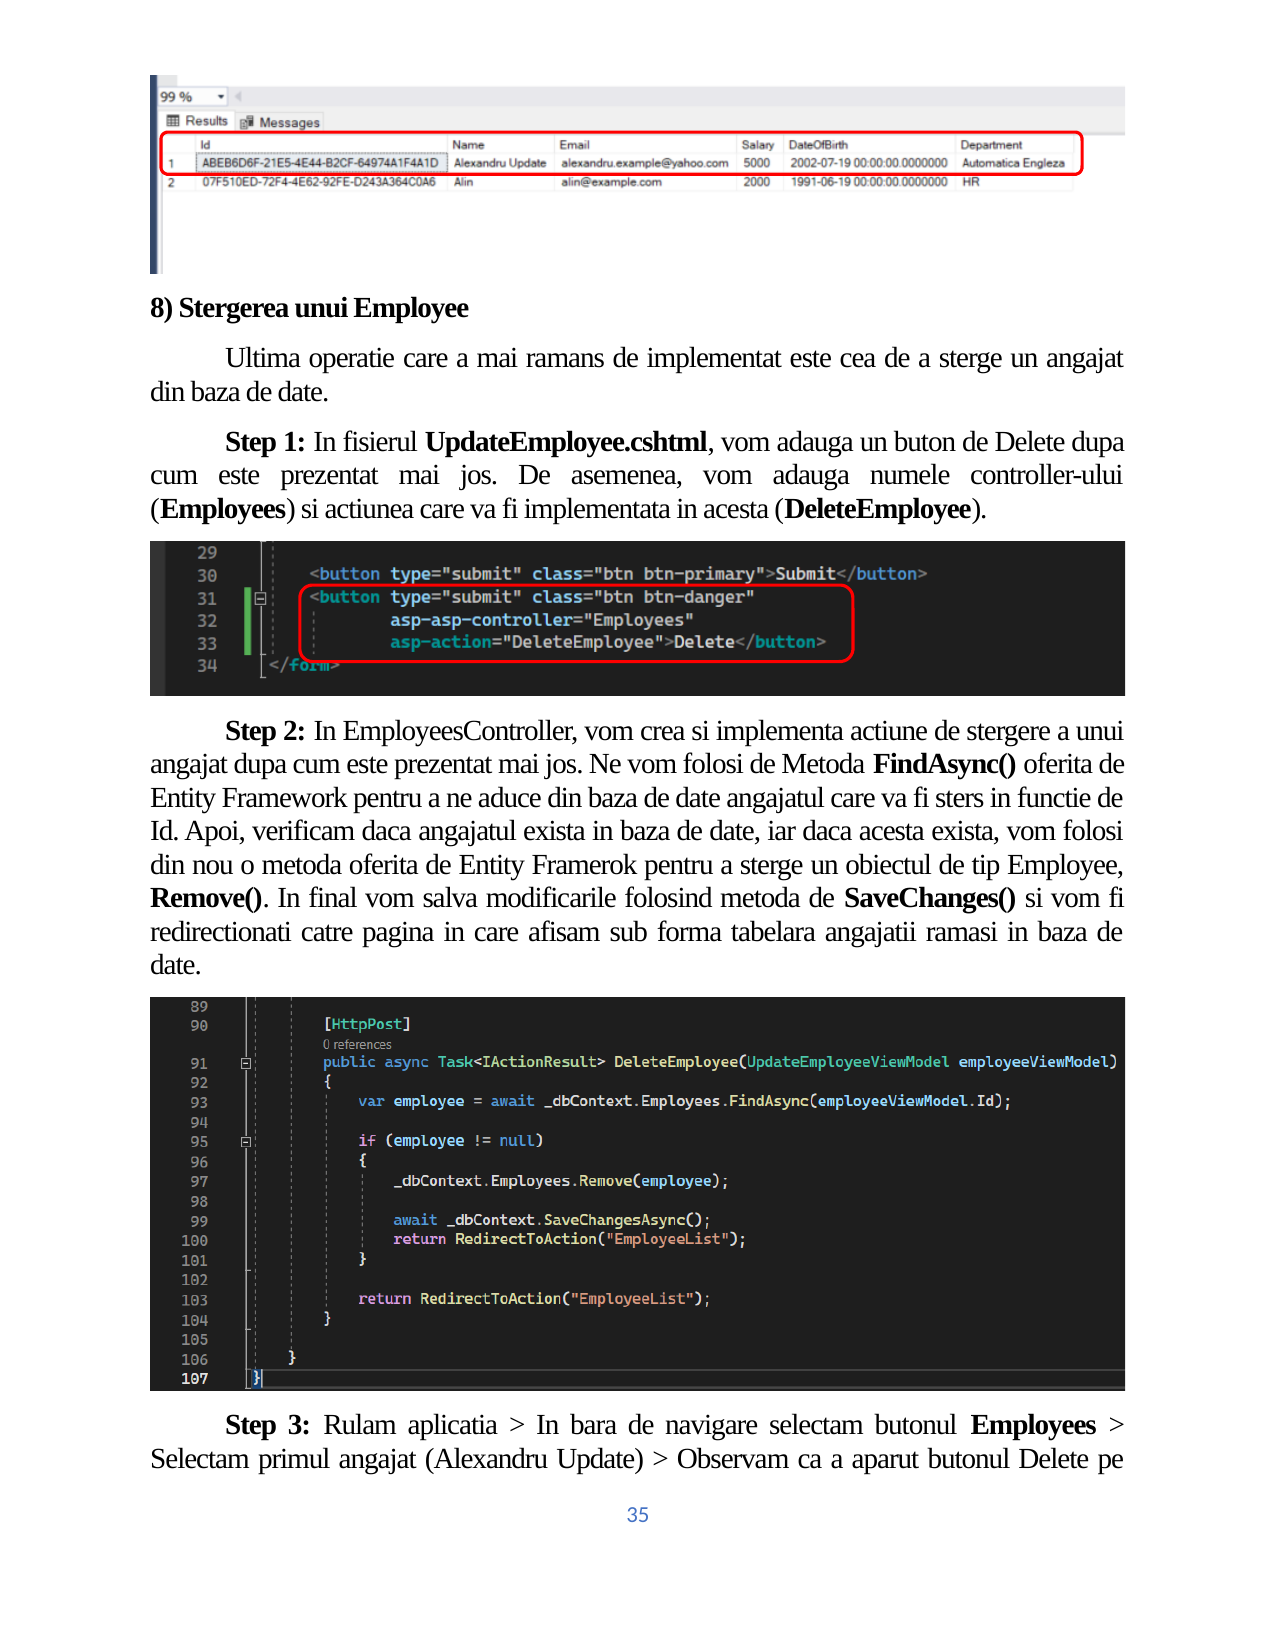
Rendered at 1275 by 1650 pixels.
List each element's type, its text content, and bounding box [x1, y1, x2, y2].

text Step 3: Rulam aplicatia > In bara de navigare selectam butonul Employees > Selectam primul angajat (Alexandru Update) > Observam ca a aparut butonul Delete pe [150, 1407, 1125, 1474]
text Step 2: In EmployeesController, vom crea si implementa actiune de stergere a unui angajat dupa cum este prezentat mai jos. Ne vom folosi de Metoda FindAsync() oferita de Entity Framework pentru a ne aduce din baza de date angajatul care va fi sters in functie de Id. Apoi, verificam daca angajatul exista in baza de date, iar daca acesta exista, vom folosi din nou o metoda oferita de Entity Framerok pentru a sterge un obiectul de tip Employee, Remove(). In final vom salva modificarile folosind metoda de SaveChanges() si vom fi redirectionati catre pagina in care afisam sub forma tabelara angajatii ramasi in baza de date. [150, 713, 1125, 981]
text Step 1: In fisierul UpdateEmployee.cshtml, vom adauga un buton de Delete dupa cum este prezentat mai jos. De asemenea, vom adauga numele controller-ului (Employees) si actiunea care va fi implementata in acesta (DeleteEmployee). [150, 424, 1125, 524]
text 8) Stergerea unui Employee [150, 290, 1125, 323]
text Ultima operatie care a mai ramans de implementat este cea de a sterge un angajat din baza de date. [150, 340, 1125, 407]
